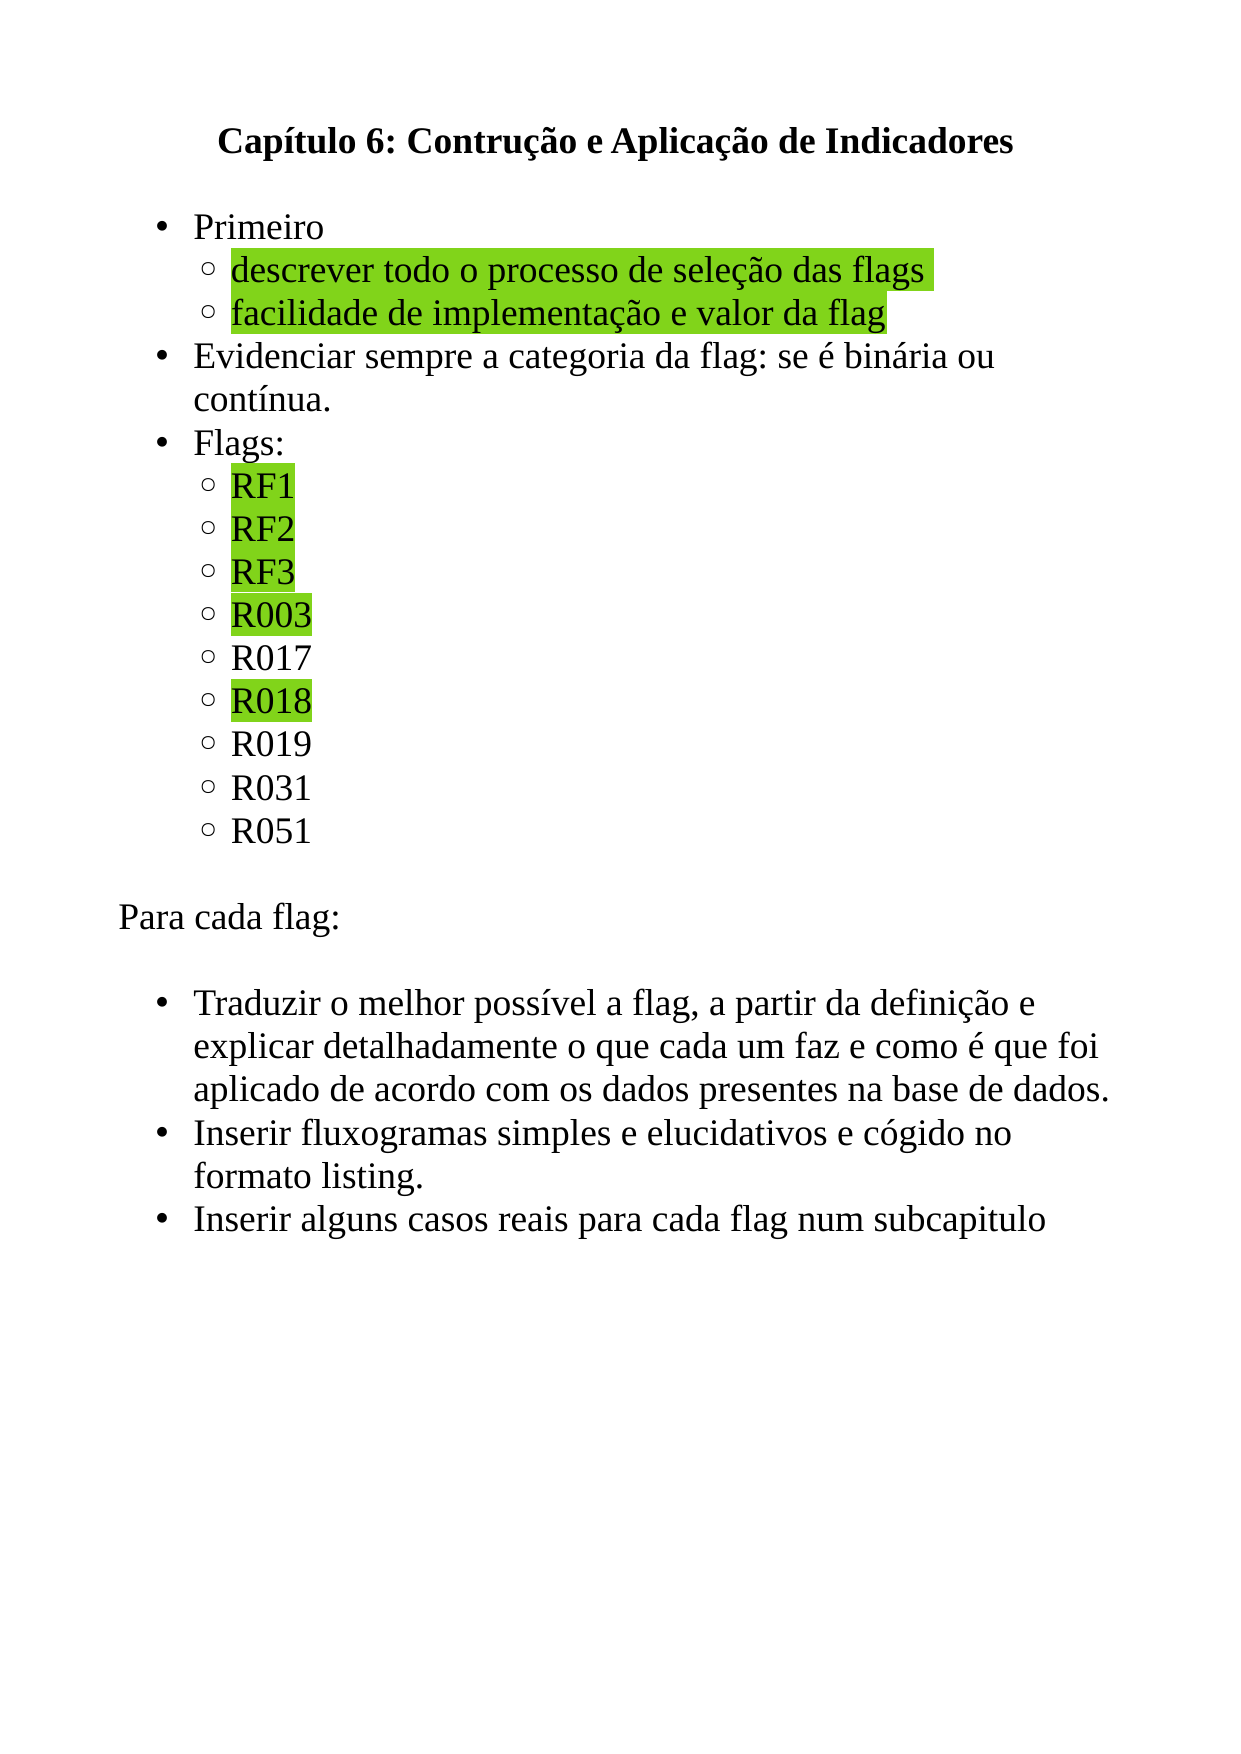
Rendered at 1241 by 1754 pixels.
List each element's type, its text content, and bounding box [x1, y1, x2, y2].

list descrever todo o processo de seleção das flags [193, 247, 1122, 291]
list RF3 [193, 549, 1122, 592]
text Para cada flag: [118, 894, 1122, 937]
list R018 [193, 679, 1122, 722]
list R017 [193, 636, 1122, 679]
list Flags: [156, 420, 1122, 463]
list RF2 [193, 506, 1122, 549]
text Capítulo 6: Contrução e Aplicação de Indicadores [118, 118, 1122, 161]
list R019 [193, 722, 1122, 765]
list R051 [193, 808, 1122, 851]
list facilidade de implementação e valor da flag [193, 291, 1122, 334]
list Evidenciar sempre a categoria da flag: se é binária ou contínua. [156, 334, 1122, 420]
list R003 [193, 592, 1122, 636]
list R031 [193, 765, 1122, 808]
list Inserir alguns casos reais para cada flag num subcapitulo [156, 1196, 1122, 1239]
list Traduzir o melhor possível a flag, a partir da definição e explicar detalhadamente o que cada um faz e como é que foi aplicado de acordo com os dados presentes na base de dados. [156, 981, 1122, 1110]
list Inserir fluxogramas simples e elucidativos e cógido no formato listing. [156, 1110, 1122, 1196]
list Primeiro [156, 204, 1122, 247]
list RF1 [193, 463, 1122, 506]
